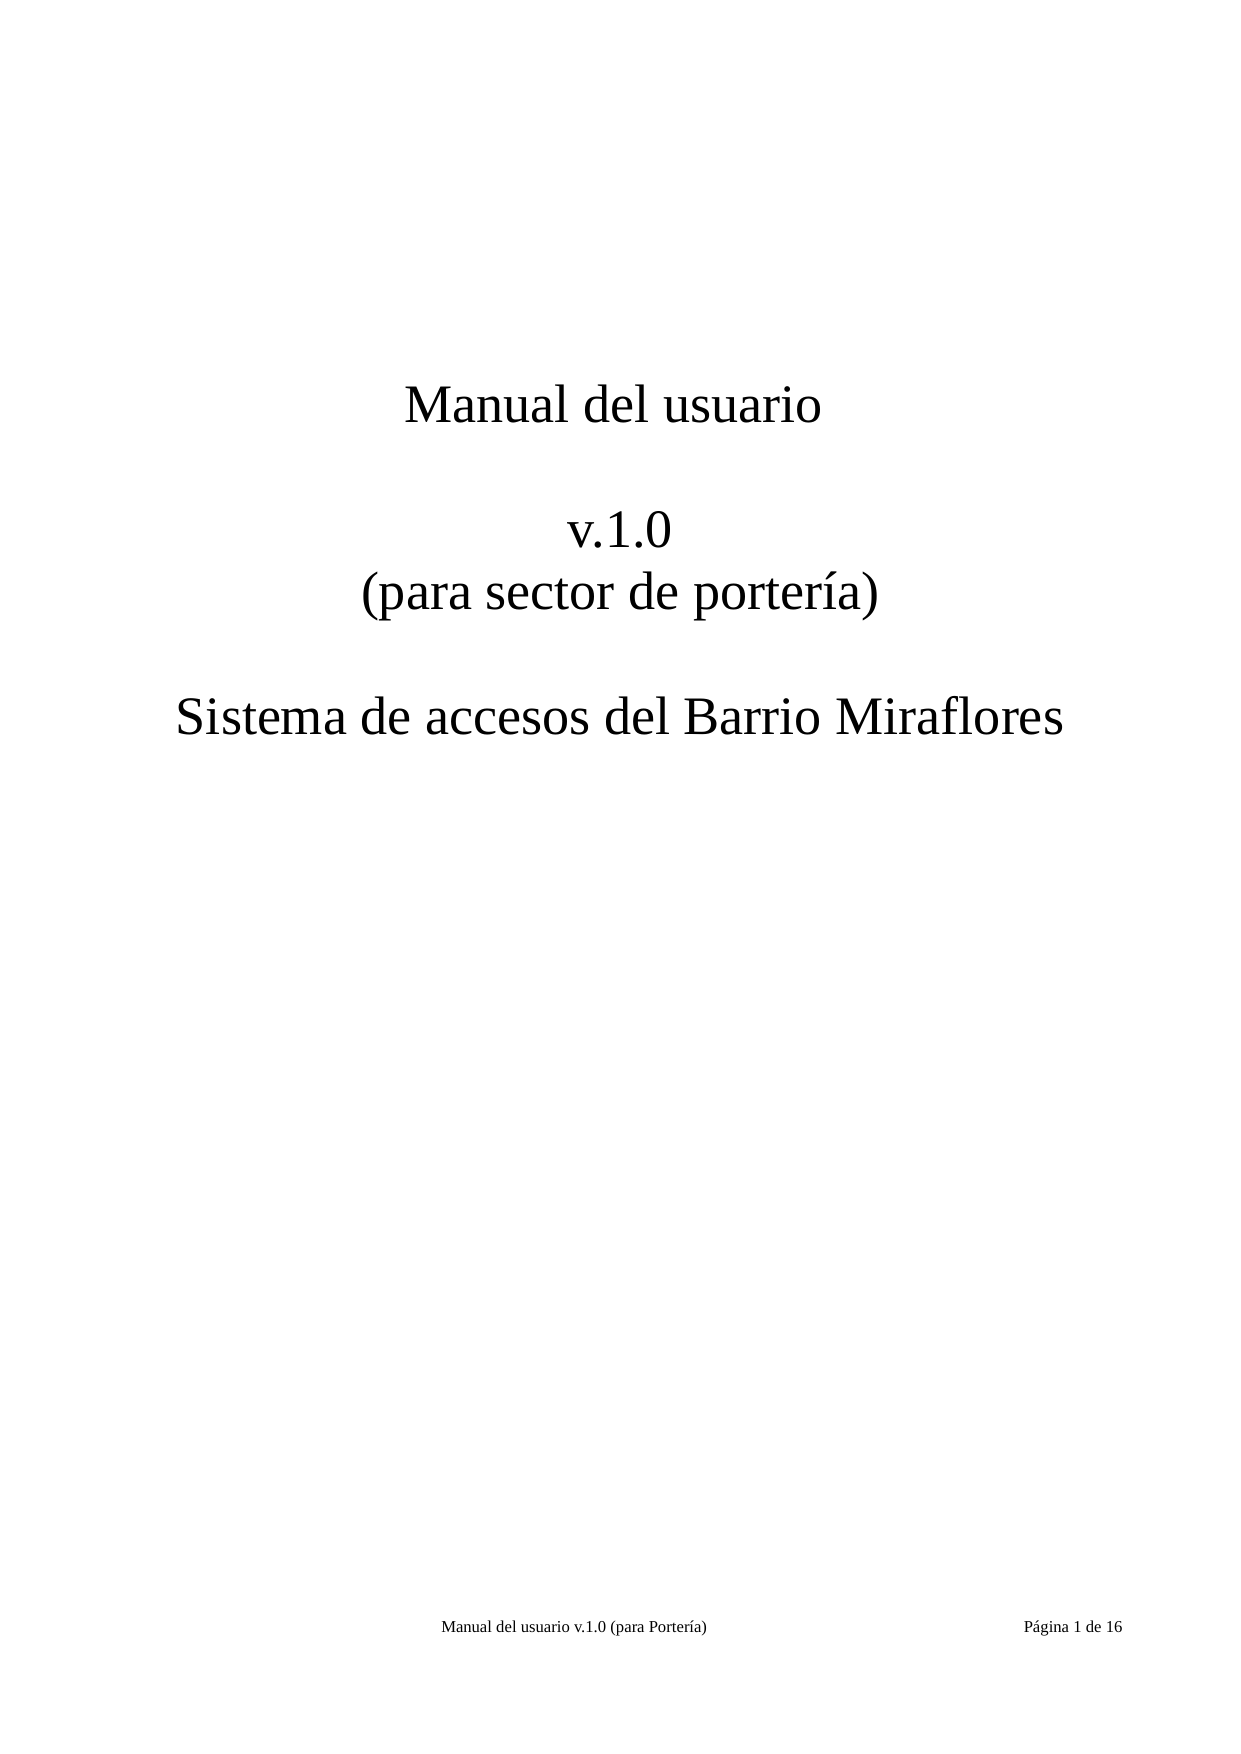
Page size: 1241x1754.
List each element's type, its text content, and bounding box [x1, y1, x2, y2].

text (para sector de portería) [118, 559, 1122, 621]
text v.1.0 [118, 497, 1122, 559]
text Manual del usuario [118, 372, 1122, 434]
text Sistema de accesos del Barrio Miraflores [118, 683, 1122, 746]
